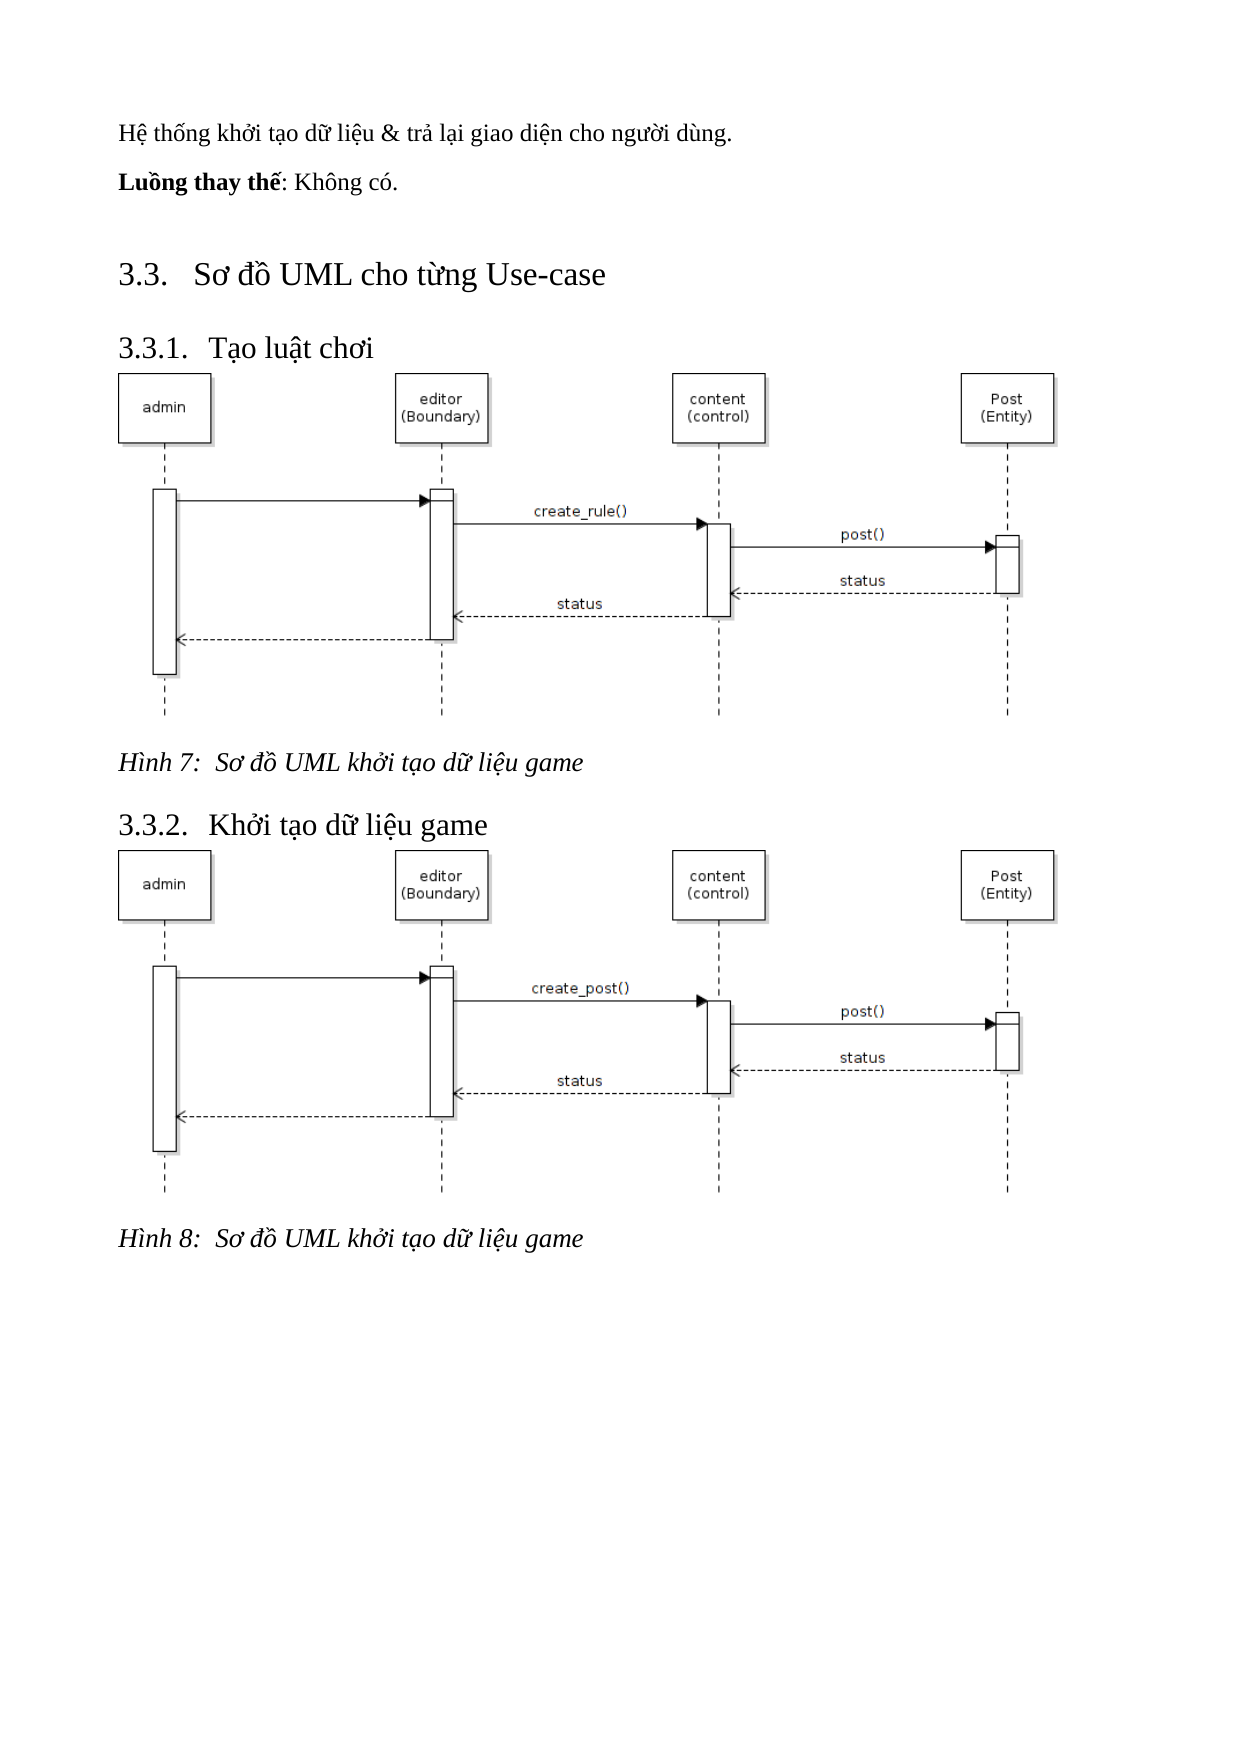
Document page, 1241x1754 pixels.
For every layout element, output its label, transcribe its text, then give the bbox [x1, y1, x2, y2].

text Luồng thay thế: Không có. [118, 167, 1122, 196]
subtitle Sơ đồ UML cho từng Use-case [118, 254, 1122, 292]
subtitle Khởi tạo dữ liệu game [118, 806, 1122, 842]
text Hình 7: Sơ đồ UML khởi tạo dữ liệu game [118, 746, 1122, 777]
text Hệ thống khởi tạo dữ liệu & trả lại giao diện cho người dùng. [118, 118, 1122, 147]
subtitle Tạo luật chơi [118, 329, 1122, 366]
text Hình 8: Sơ đồ UML khởi tạo dữ liệu game [118, 1223, 1122, 1254]
picture [118, 850, 1059, 1203]
picture [118, 373, 1059, 726]
